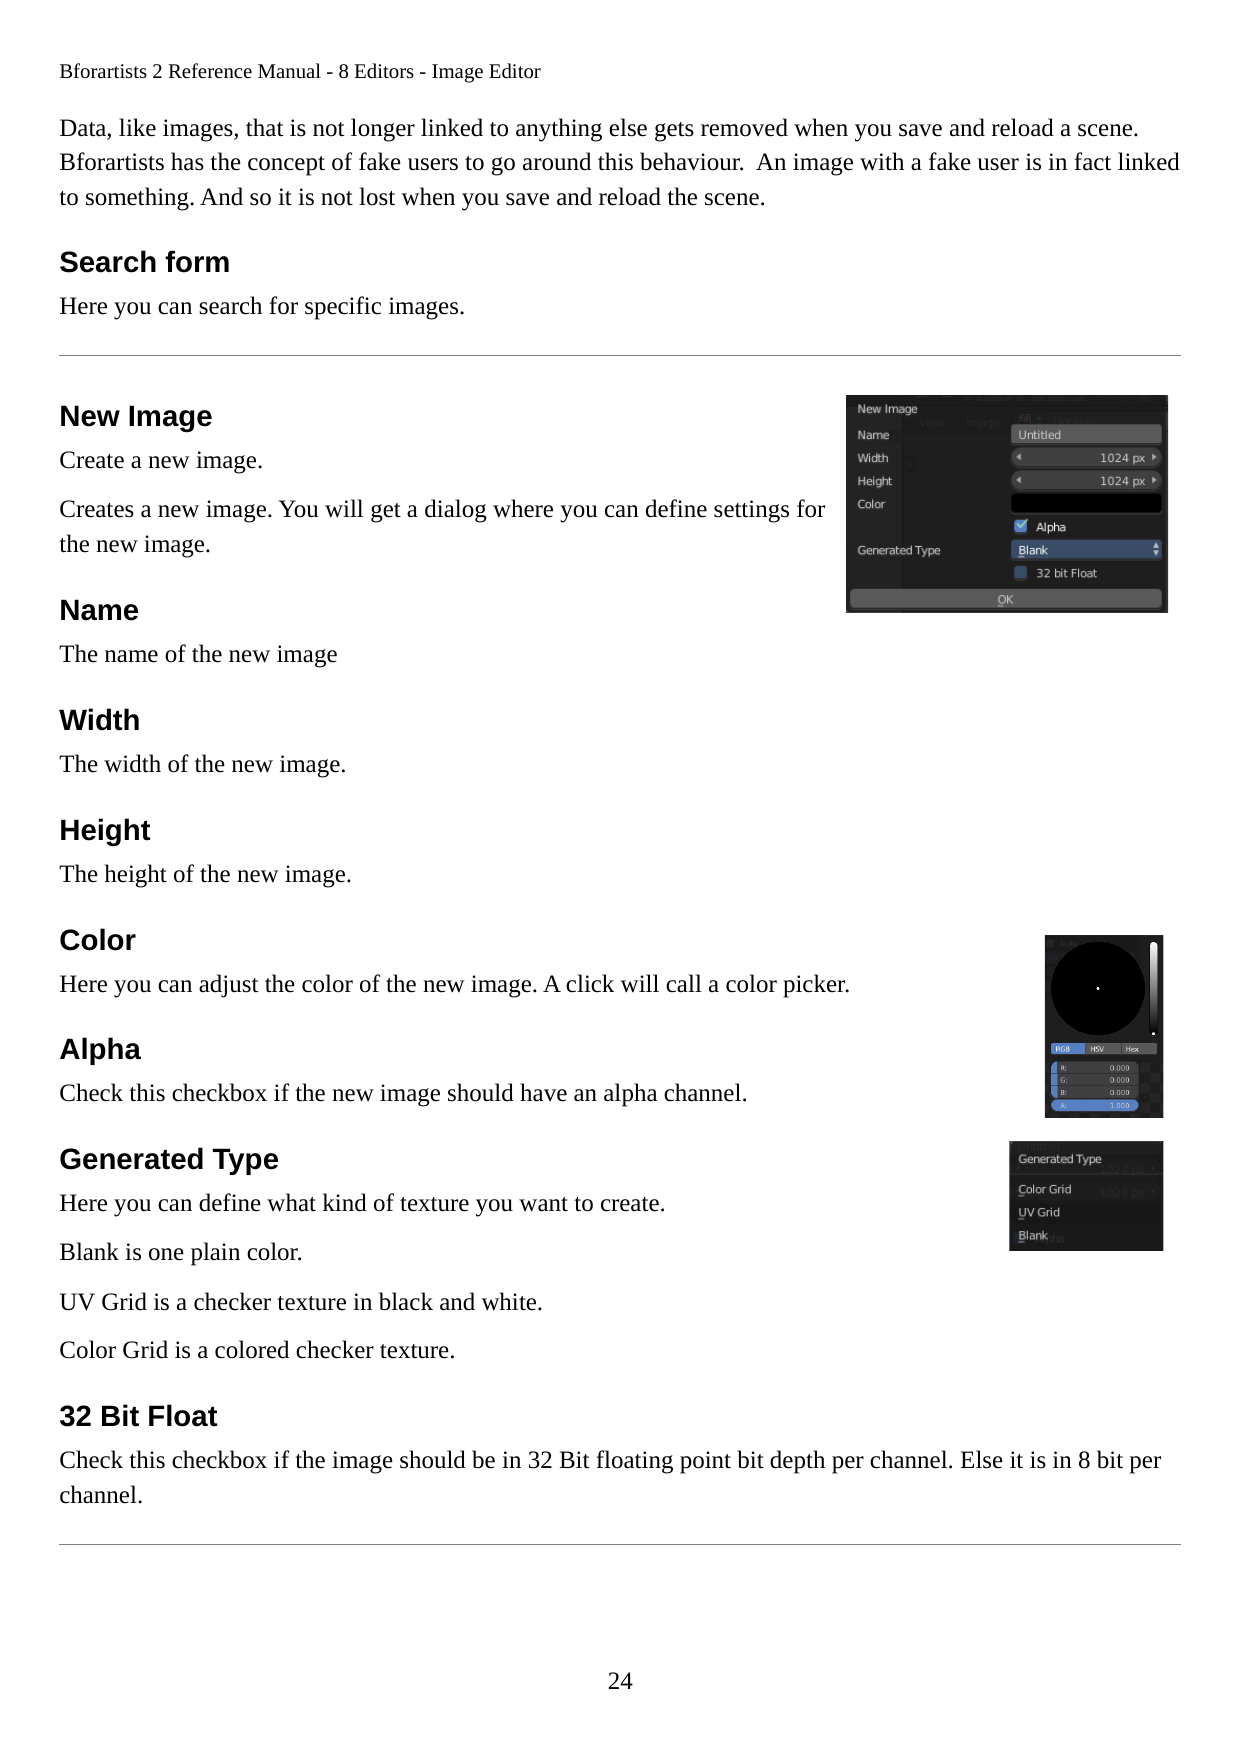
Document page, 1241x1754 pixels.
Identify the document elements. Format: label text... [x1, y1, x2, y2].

picture [846, 395, 1169, 613]
text Here you can define what kind of texture you want to create. [59, 1188, 1009, 1217]
subtitle Width [59, 703, 1181, 736]
subtitle Alpha [59, 1032, 1044, 1066]
subtitle [1164, 1032, 1181, 1066]
text The name of the new image [59, 639, 1181, 668]
text Blank is one plain color. [59, 1237, 1181, 1266]
subtitle Height [59, 812, 1181, 846]
text The width of the new image. [59, 749, 1181, 778]
text Create a new image. [59, 446, 846, 474]
subtitle 32 Bit Float [59, 1399, 1181, 1433]
text UV Grid is a checker texture in black and white. [59, 1287, 1181, 1315]
text Here you can adjust the color of the new image. A click will call a color picker. [59, 969, 1044, 997]
text The height of the new image. [59, 859, 1181, 887]
text Check this checkbox if the image should be in 32 Bit floating point bit depth per channel. Else it is in 8 bit per channel. [59, 1446, 1181, 1509]
text Creates a new image. You will get a dialog where you can define settings for the new image. [59, 494, 846, 558]
subtitle New Image [59, 399, 846, 433]
picture [1044, 935, 1164, 1118]
text Data, like images, that is not longer linked to anything else gets removed when you save and reload a scene. Bforartists has the concept of fake users to go around this behaviour. An image with a fake user is in fact linked to something. And so it is not lost when you save and reload the scene. [59, 113, 1181, 210]
subtitle Search form [59, 245, 1181, 279]
text Check this checkbox if the new image should have an alpha channel. [59, 1078, 1044, 1107]
subtitle [1169, 399, 1181, 433]
subtitle Color [59, 922, 1181, 956]
picture [1009, 1141, 1164, 1251]
text Color Grid is a colored checker texture. [59, 1336, 1181, 1364]
subtitle [1164, 1142, 1181, 1176]
text Here you can search for specific images. [59, 291, 1181, 320]
subtitle Name [59, 593, 1181, 626]
subtitle Generated Type [59, 1142, 1009, 1176]
